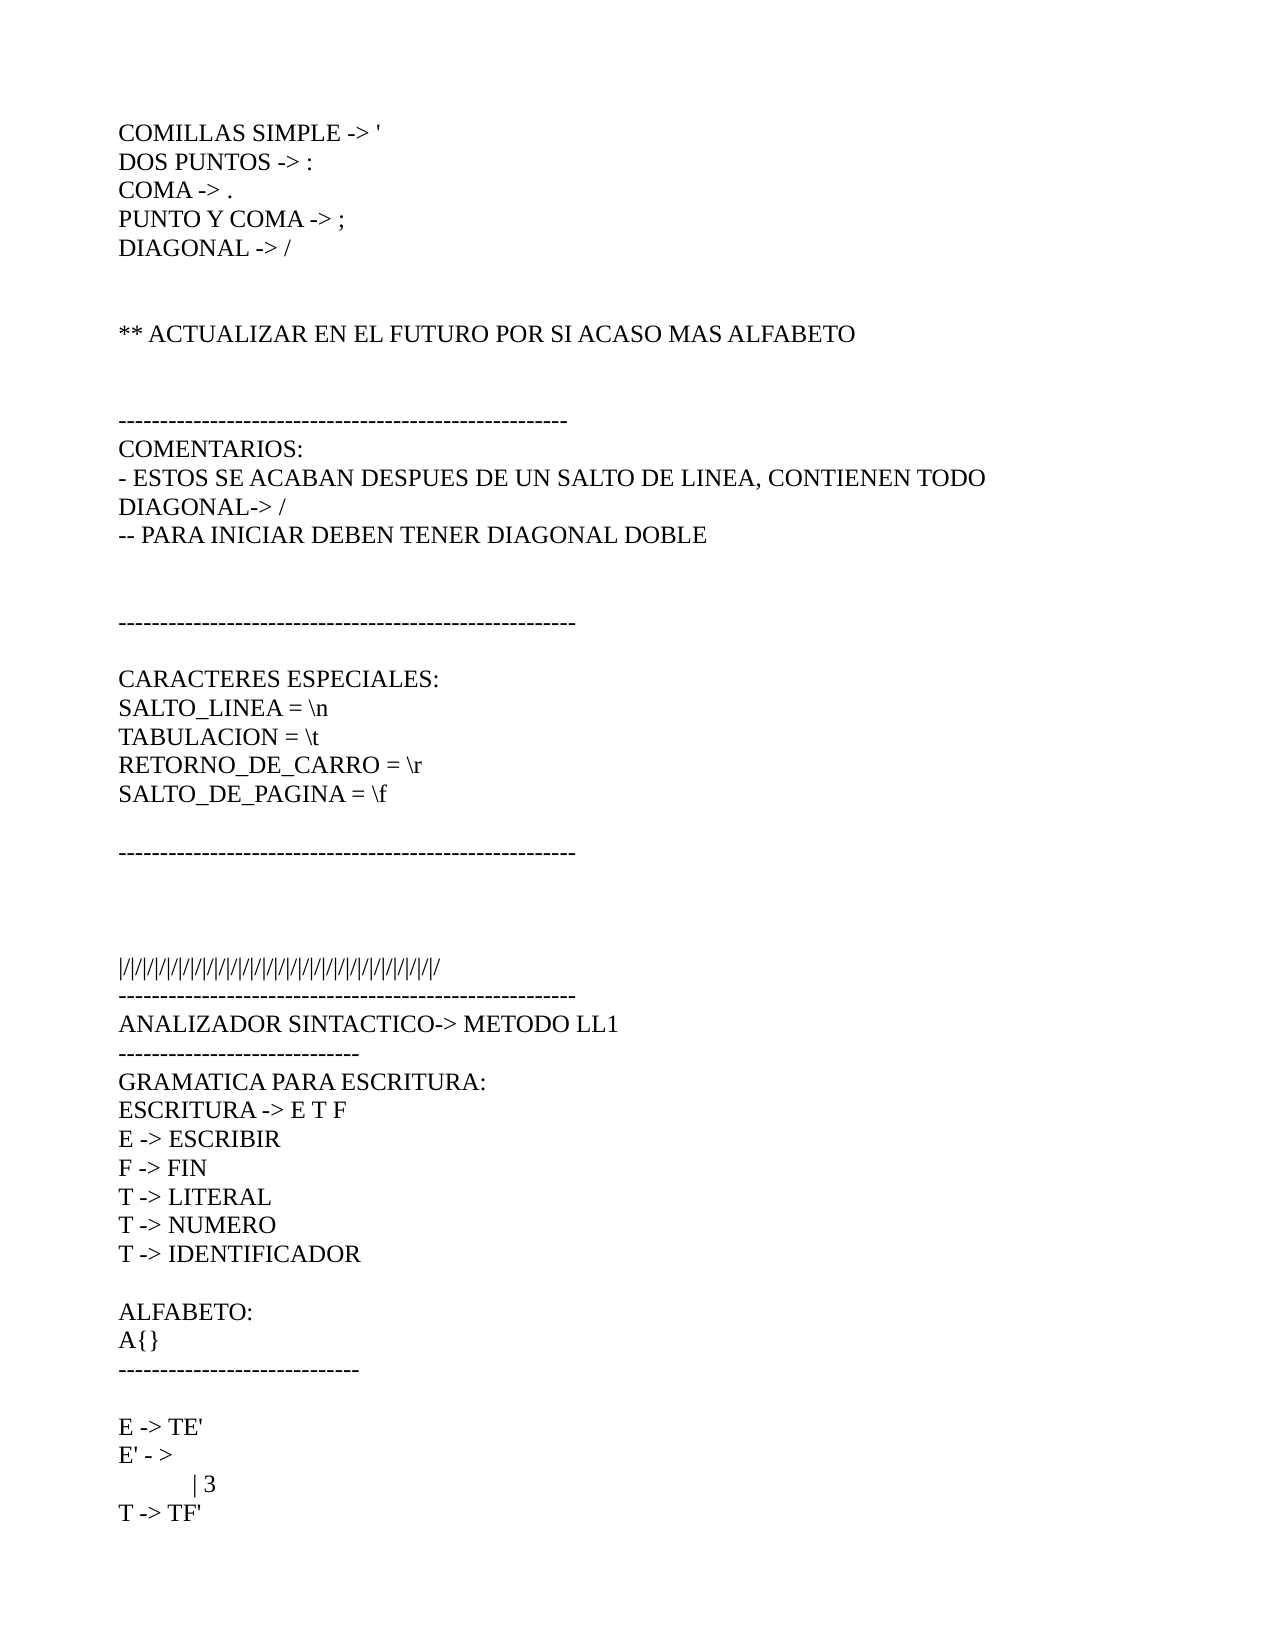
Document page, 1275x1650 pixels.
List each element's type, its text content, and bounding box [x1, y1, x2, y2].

text COMA -> . [118, 176, 1157, 204]
text -- PARA INICIAR DEBEN TENER DIAGONAL DOBLE [118, 521, 1157, 549]
text | 3 [118, 1469, 1157, 1498]
text ------------------------------------------------------- [118, 837, 1157, 866]
text F -> FIN [118, 1153, 1157, 1182]
text CARACTERES ESPECIALES: [118, 664, 1157, 693]
text ----------------------------- [118, 1354, 1157, 1383]
text TABULACION = \t [118, 722, 1157, 751]
text ANALIZADOR SINTACTICO-> METODO LL1 [118, 1009, 1157, 1038]
text ------------------------------------------------------ [118, 406, 1157, 434]
text SALTO_DE_PAGINA = \f [118, 779, 1157, 808]
text T -> LITERAL [118, 1182, 1157, 1211]
text T -> IDENTIFICADOR [118, 1239, 1157, 1268]
text - ESTOS SE ACABAN DESPUES DE UN SALTO DE LINEA, CONTIENEN TODO [118, 463, 1157, 492]
text COMILLAS SIMPLE -> ' [118, 118, 1157, 147]
text DIAGONAL-> / [118, 492, 1157, 521]
text ALFABETO: [118, 1297, 1157, 1326]
text |/|/|/|/|/|/|/|/|/|/|/|/|/|/|/|/|/|/|/|/|/|/|/|/|/|/|/ [118, 952, 1157, 981]
text RETORNO_DE_CARRO = \r [118, 751, 1157, 779]
text E' - > [118, 1441, 1157, 1469]
text E -> TE' [118, 1412, 1157, 1441]
text DOS PUNTOS -> : [118, 147, 1157, 176]
text T -> NUMERO [118, 1211, 1157, 1239]
text SALTO_LINEA = \n [118, 693, 1157, 722]
text ** ACTUALIZAR EN EL FUTURO POR SI ACASO MAS ALFABETO [118, 319, 1157, 348]
text COMENTARIOS: [118, 434, 1157, 463]
text GRAMATICA PARA ESCRITURA: [118, 1067, 1157, 1096]
text ----------------------------- [118, 1038, 1157, 1067]
text ESCRITURA -> E T F [118, 1096, 1157, 1124]
text E -> ESCRIBIR [118, 1124, 1157, 1153]
text A{} [118, 1326, 1157, 1354]
text PUNTO Y COMA -> ; [118, 204, 1157, 233]
text DIAGONAL -> / [118, 233, 1157, 262]
text ------------------------------------------------------- [118, 981, 1157, 1009]
text ------------------------------------------------------- [118, 607, 1157, 636]
text T -> TF' [118, 1498, 1157, 1527]
